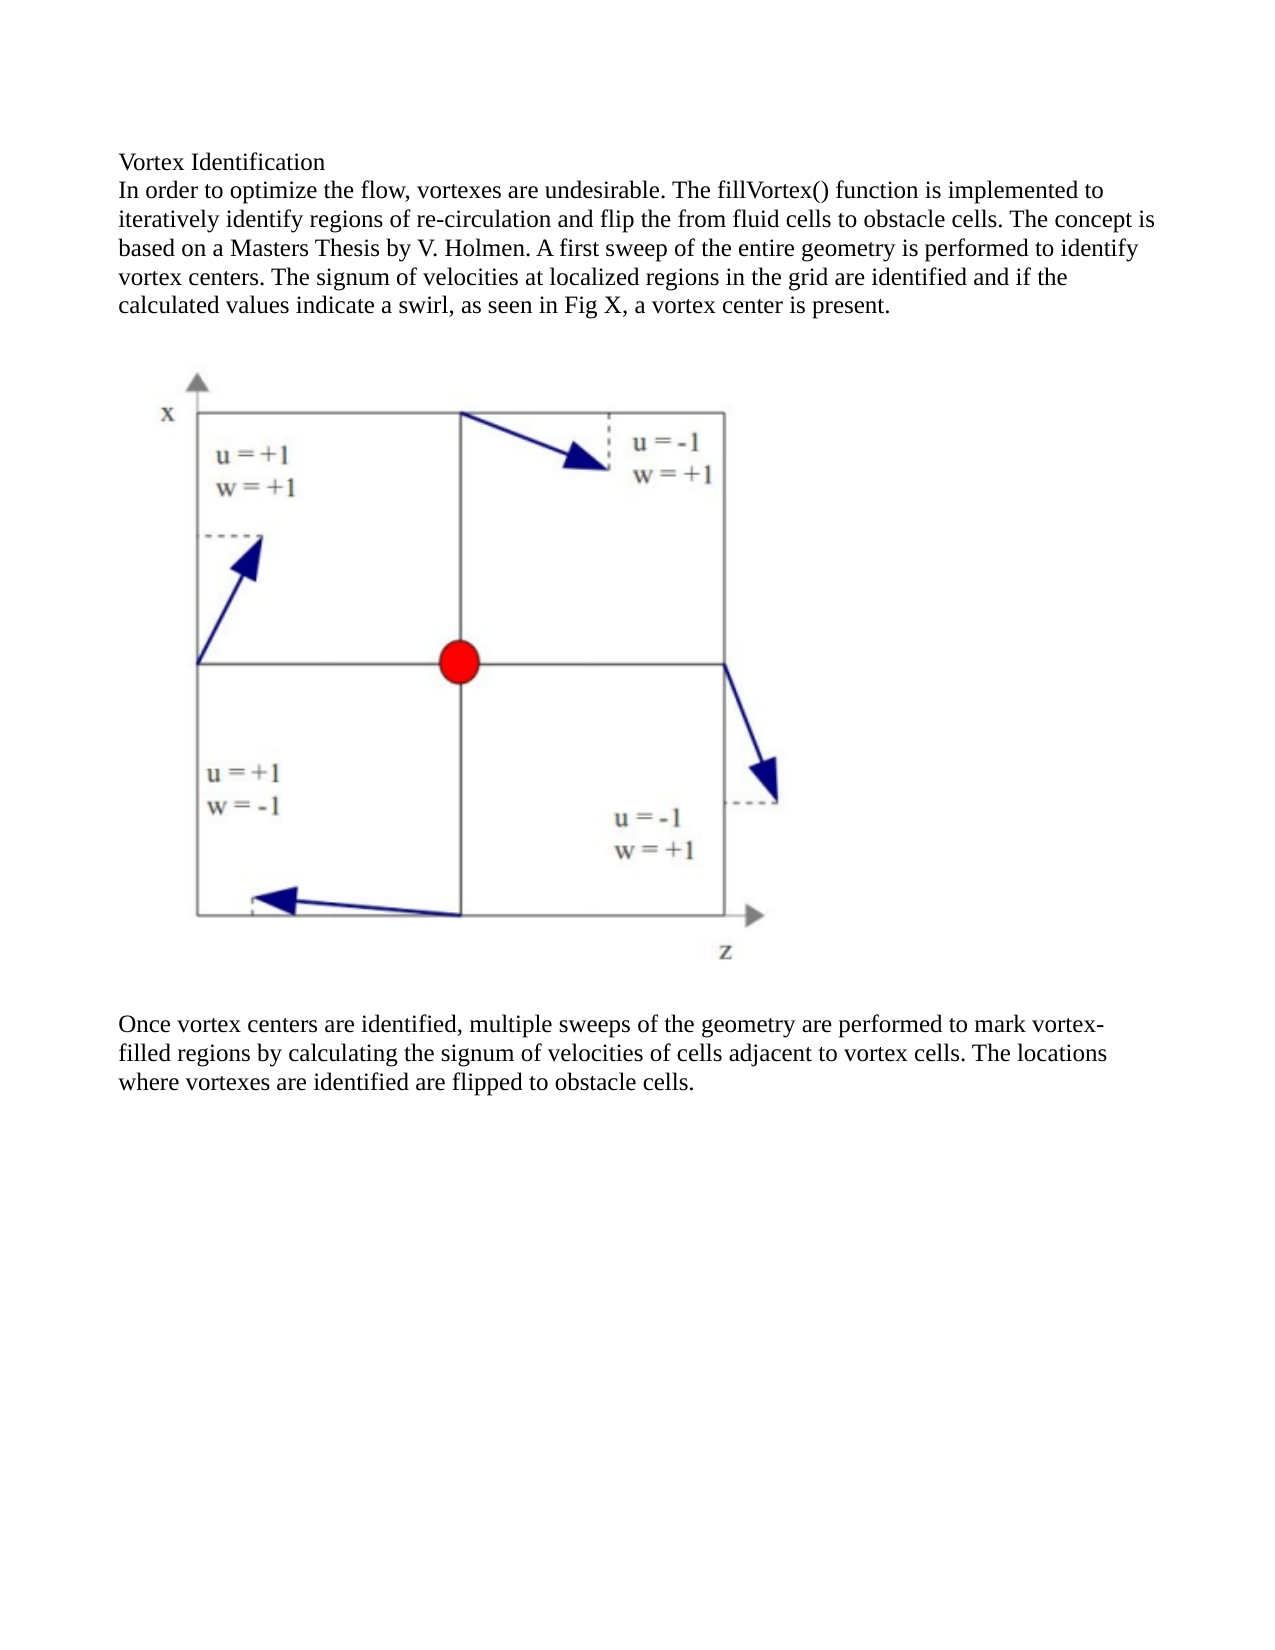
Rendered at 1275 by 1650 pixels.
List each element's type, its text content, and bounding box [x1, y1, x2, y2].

text Vortex Identification [118, 147, 1157, 176]
text In order to optimize the flow, vortexes are undesirable. The fillVortex() function is implemented to iteratively identify regions of re-circulation and flip the from fluid cells to obstacle cells. The concept is based on a Masters Thesis by V. Holmen. A first sweep of the entire geometry is performed to identify vortex centers. The signum of velocities at localized regions in the grid are identified and if the calculated values indicate a swirl, as seen in Fig X, a vortex center is present. [118, 176, 1157, 319]
text Once vortex centers are identified, multiple sweeps of the geometry are performed to mark vortex-filled regions by calculating the signum of velocities of cells adjacent to vortex cells. The locations where vortexes are identified are flipped to obstacle cells. [118, 348, 1157, 1096]
picture [118, 348, 815, 983]
